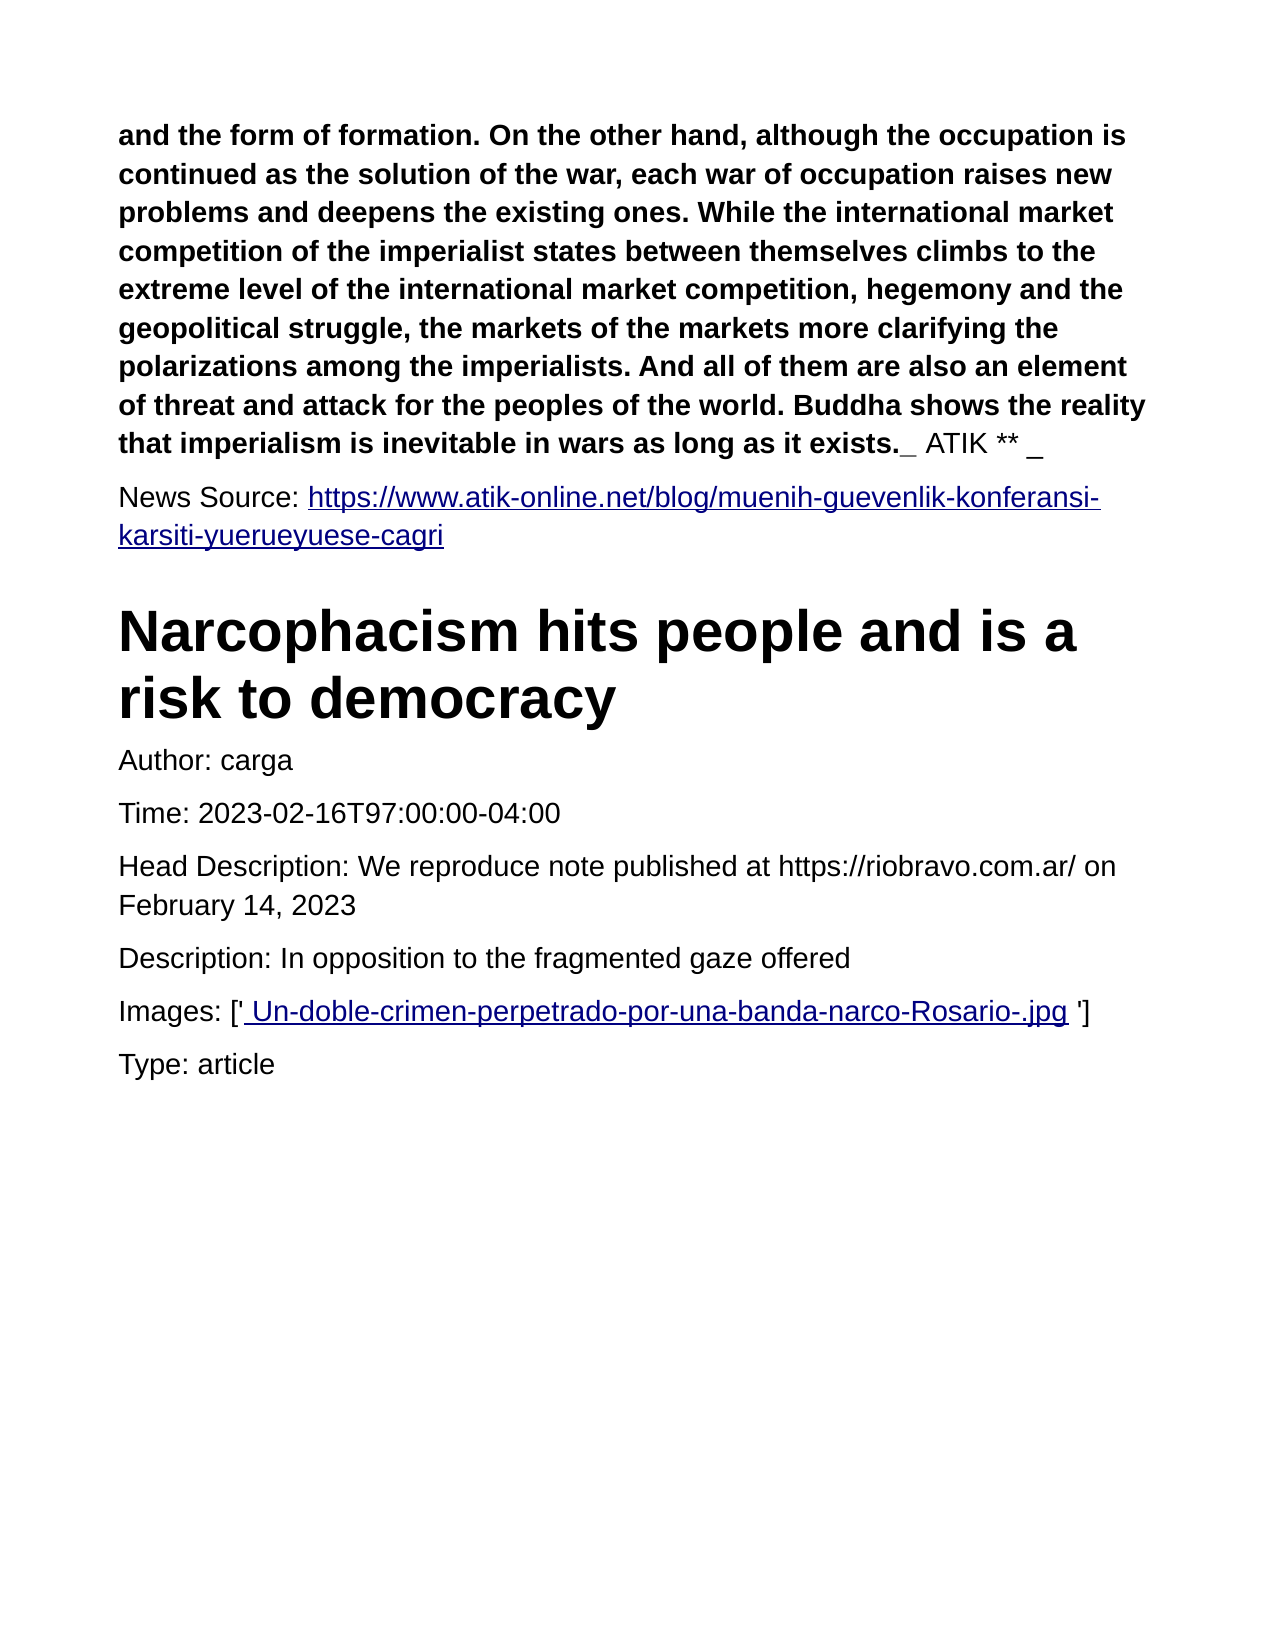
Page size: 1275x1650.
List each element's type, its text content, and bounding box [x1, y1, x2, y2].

text and the form of formation. On the other hand, although the occupation is continued as the solution of the war, each war of occupation raises new problems and deepens the existing ones. While the international market competition of the imperialist states between themselves climbs to the extreme level of the international market competition, hegemony and the geopolitical struggle, the markets of the markets more clarifying the polarizations among the imperialists. And all of them are also an element of threat and attack for the peoples of the world. Buddha shows the reality that imperialism is inevitable in wars as long as it exists._ ATIK ** _ [118, 118, 1157, 460]
text Author: carga [118, 743, 1157, 776]
text Images: [' Un-doble-crimen-perpetrado-por-una-banda-narco-Rosario-.jpg '] [118, 994, 1157, 1027]
text Description: In opposition to the fragmented gaze offered [118, 941, 1157, 974]
text Type: article [118, 1047, 1157, 1081]
text Time: 2023-02-16T97:00:00-04:00 [118, 796, 1157, 829]
text News Source: https://www.atik-online.net/blog/muenih-guevenlik-konferansi-karsiti-yuerueyuese-cagri [118, 479, 1157, 552]
text Head Description: We reproduce note published at https://riobravo.com.ar/ on February 14, 2023 [118, 849, 1157, 921]
subtitle Narcophacism hits people and is a risk to democracy [118, 596, 1157, 730]
